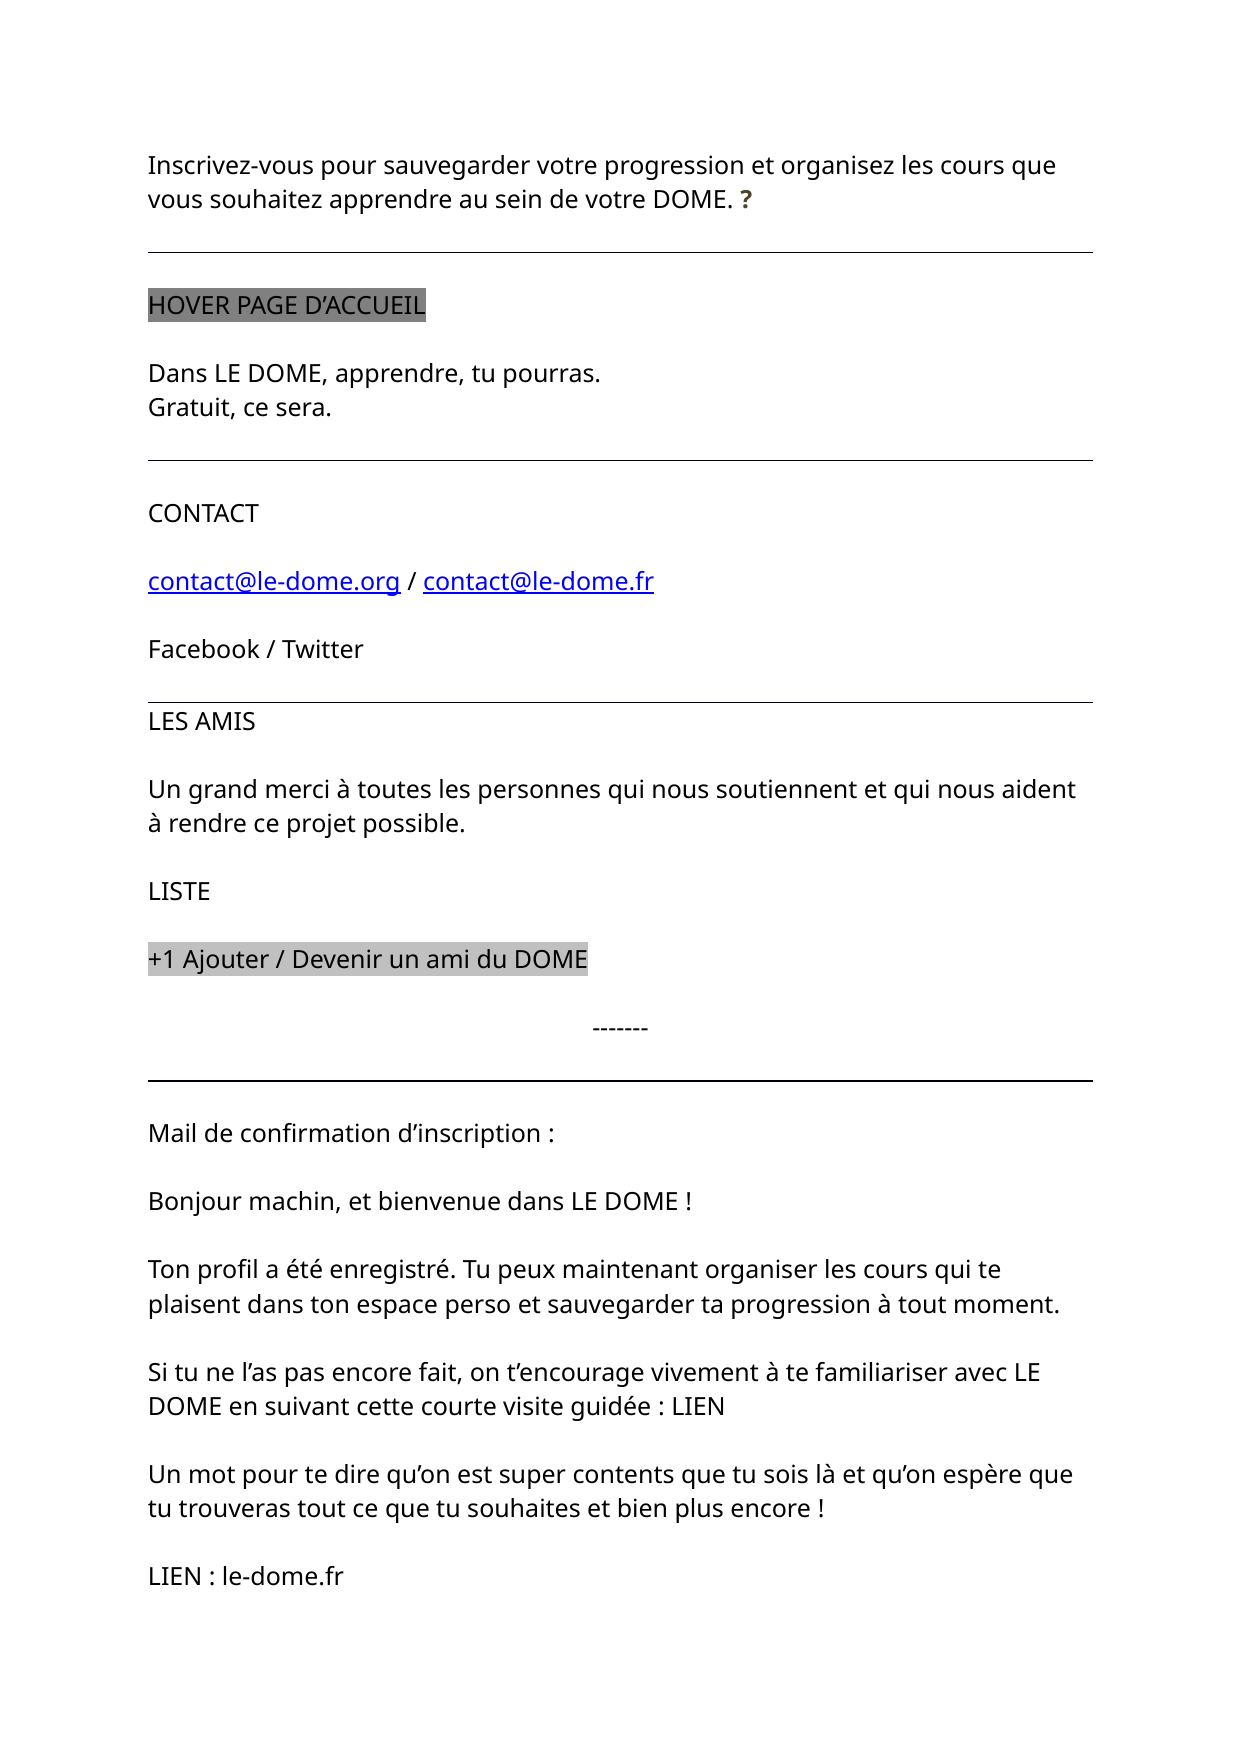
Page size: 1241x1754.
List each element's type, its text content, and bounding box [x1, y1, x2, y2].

text ------- [148, 1010, 1093, 1044]
text Mail de confirmation d’inscription : [148, 1116, 1093, 1150]
text contact@le-dome.org / contact@le-dome.fr [148, 564, 1093, 598]
text Si tu ne l’as pas encore fait, on t’encourage vivement à te familiariser avec LE DOME en suivant cette courte visite guidée : LIEN [148, 1354, 1093, 1422]
text Inscrivez-vous pour sauvegarder votre progression et organisez les cours que vous souhaitez apprendre au sein de votre DOME. ? [148, 148, 1093, 216]
text LISTE [148, 874, 1093, 908]
text CONTACT [148, 496, 1093, 529]
text LIEN : le-dome.fr [148, 1559, 1093, 1593]
text Ton profil a été enregistré. Tu peux maintenant organiser les cours qui te plaisent dans ton espace perso et sauvegarder ta progression à tout moment. [148, 1252, 1093, 1320]
text LES AMIS [148, 703, 1093, 738]
text Gratuit, ce sera. [148, 390, 1093, 424]
text Dans LE DOME, apprendre, tu pourras. [148, 356, 1093, 390]
text HOVER PAGE D’ACCUEIL [148, 287, 1093, 322]
text Facebook / Twitter [148, 632, 1093, 666]
text Un mot pour te dire qu’on est super contents que tu sois là et qu’on espère que tu trouveras tout ce que tu souhaites et bien plus encore ! [148, 1457, 1093, 1525]
text +1 Ajouter / Devenir un ami du DOME [148, 942, 1093, 976]
text Bonjour machin, et bienvenue dans LE DOME ! [148, 1184, 1093, 1218]
text Un grand merci à toutes les personnes qui nous soutiennent et qui nous aident à rendre ce projet possible. [148, 772, 1093, 840]
